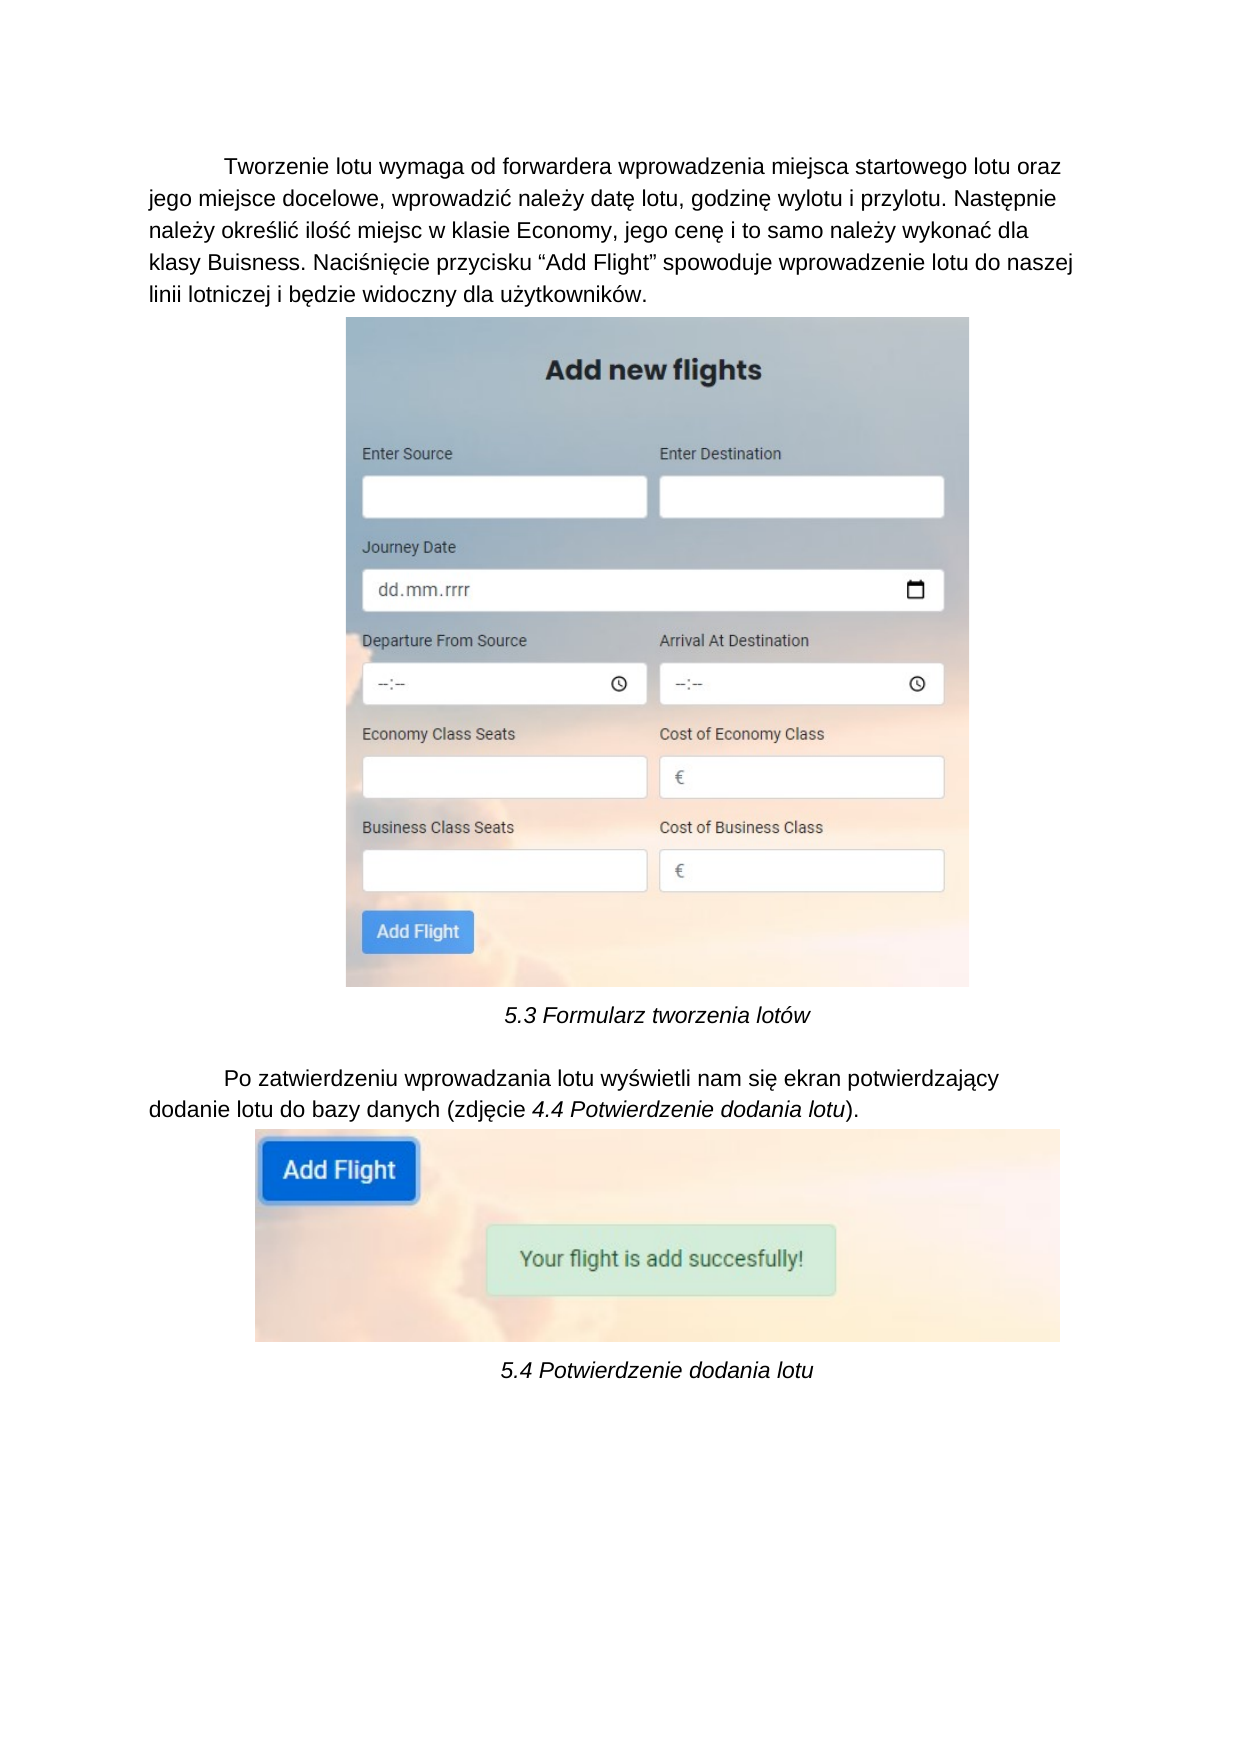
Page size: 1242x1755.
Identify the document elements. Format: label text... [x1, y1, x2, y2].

text 5.3 Formularz tworzenia lotów [228, 1002, 1088, 1028]
text 5.4 Potwierdzenie dodania lotu [228, 1357, 1088, 1384]
text Tworzenie lotu wymaga od forwardera wprowadzenia miejsca startowego lotu oraz jego miejsce docelowe, wprowadzić należy datę lotu, godzinę wylotu i przylotu. Następnie należy określić ilość miejsc w klasie Economy, jego cenę i to samo należy wykonać dla klasy Buisness. Naciśnięcie przycisku “Add Flight” spowoduje wprowadzenie lotu do naszej linii lotniczej i będzie widoczny dla użytkowników. [148, 153, 1087, 307]
text Po zatwierdzeniu wprowadzania lotu wyświetli nam się ekran potwierdzający dodanie lotu do bazy danych (zdjęcie 4.4 Potwierdzenie dodania lotu). [148, 1064, 1087, 1123]
